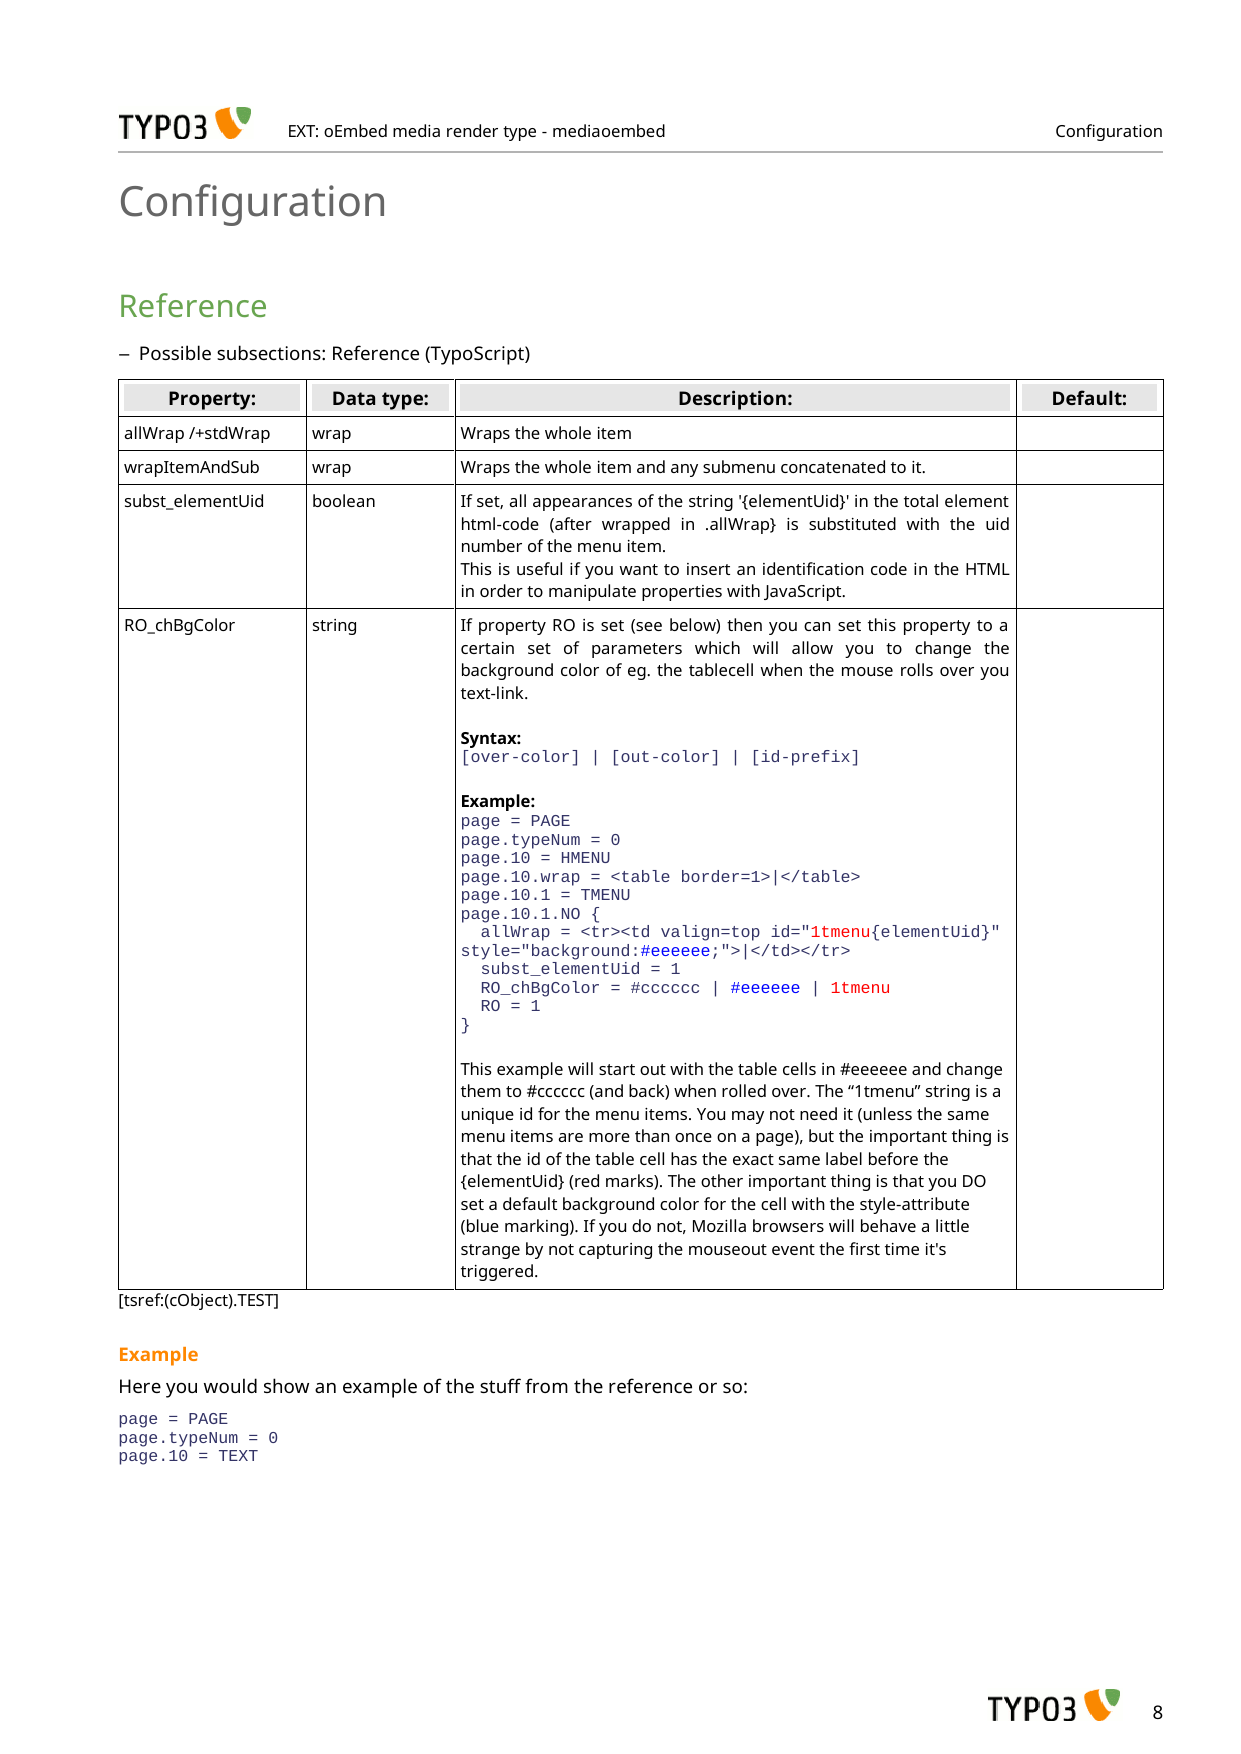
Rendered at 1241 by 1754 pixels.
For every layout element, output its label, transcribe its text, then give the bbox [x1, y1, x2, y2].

table_header Default: [1017, 380, 1163, 416]
table_header Data type: [307, 380, 454, 416]
table_cell [1017, 417, 1163, 450]
table_cell boolean [307, 485, 454, 608]
text page = PAGE [118, 1411, 1163, 1429]
table_cell wrap [307, 417, 454, 450]
table_cell [1017, 485, 1163, 608]
table_cell string [307, 609, 454, 1289]
text page.10 = TEXT [118, 1448, 1163, 1467]
subtitle Reference [118, 284, 1163, 327]
text [tsref:(cObject).TEST] [118, 1290, 1163, 1311]
table_cell If property RO is set (see below) then you can set this property to a certain set of parameters which will allow you to change the background color of eg. the tablecell when the mouse rolls over you text-link. Syntax: [over-color] | [out-color] | [id-prefix] Example: page = PAGE page.typeNum = 0 page.10 = HMENU page.10.wrap = <table border=1>|</table> page.10.1 = TMENU page.10.1.NO { allWrap = <tr><td valign=top id="1tmenu{elementUid}" style="background:#eeeeee;">|</td></tr> subst_elementUid = 1 RO_chBgColor = #cccccc | #eeeeee | 1tmenu RO = 1 } This example will start out with the table cells in #eeeeee and change them to #cccccc (and back) when rolled over. The “1tmenu” string is a unique id for the menu items. You may not need it (unless the same menu items are more than once on a page), but the important thing is that the id of the table cell has the exact same label before the {elementUid} (red marks). The other important thing is that you DO set a default background color for the cell with the style-attribute (blue marking). If you do not, Mozilla browsers will behave a little strange by not capturing the mouseout event the first time it's triggered. [456, 609, 1016, 1289]
table_cell subst_elementUid [119, 485, 306, 608]
table_cell RO_chBgColor [119, 609, 306, 1289]
text Here you would show an example of the stuff from the reference or so: [118, 1373, 1163, 1399]
table_cell allWrap /+stdWrap [119, 417, 306, 450]
table_cell [1017, 609, 1163, 1289]
table_cell Wraps the whole item and any submenu concatenated to it. [456, 451, 1016, 484]
table_cell wrapItemAndSub [119, 451, 306, 484]
subtitle Example [118, 1341, 1163, 1367]
subtitle Configuration [118, 172, 1163, 228]
table_cell If set, all appearances of the string '{elementUid}' in the total element html-code (after wrapped in .allWrap} is substituted with the uid number of the menu item. This is useful if you want to insert an identification code in the HTML in order to manipulate properties with JavaScript. [456, 485, 1016, 608]
picture [118, 106, 254, 139]
table_cell [1017, 451, 1163, 484]
table_header Property: [119, 380, 306, 416]
table_cell wrap [307, 451, 454, 484]
picture [987, 1688, 1123, 1721]
text page.typeNum = 0 [118, 1429, 1163, 1448]
table_header Description: [456, 380, 1016, 416]
list Possible subsections: Reference (TypoScript) [118, 339, 1163, 366]
table_cell Wraps the whole item [456, 417, 1016, 450]
